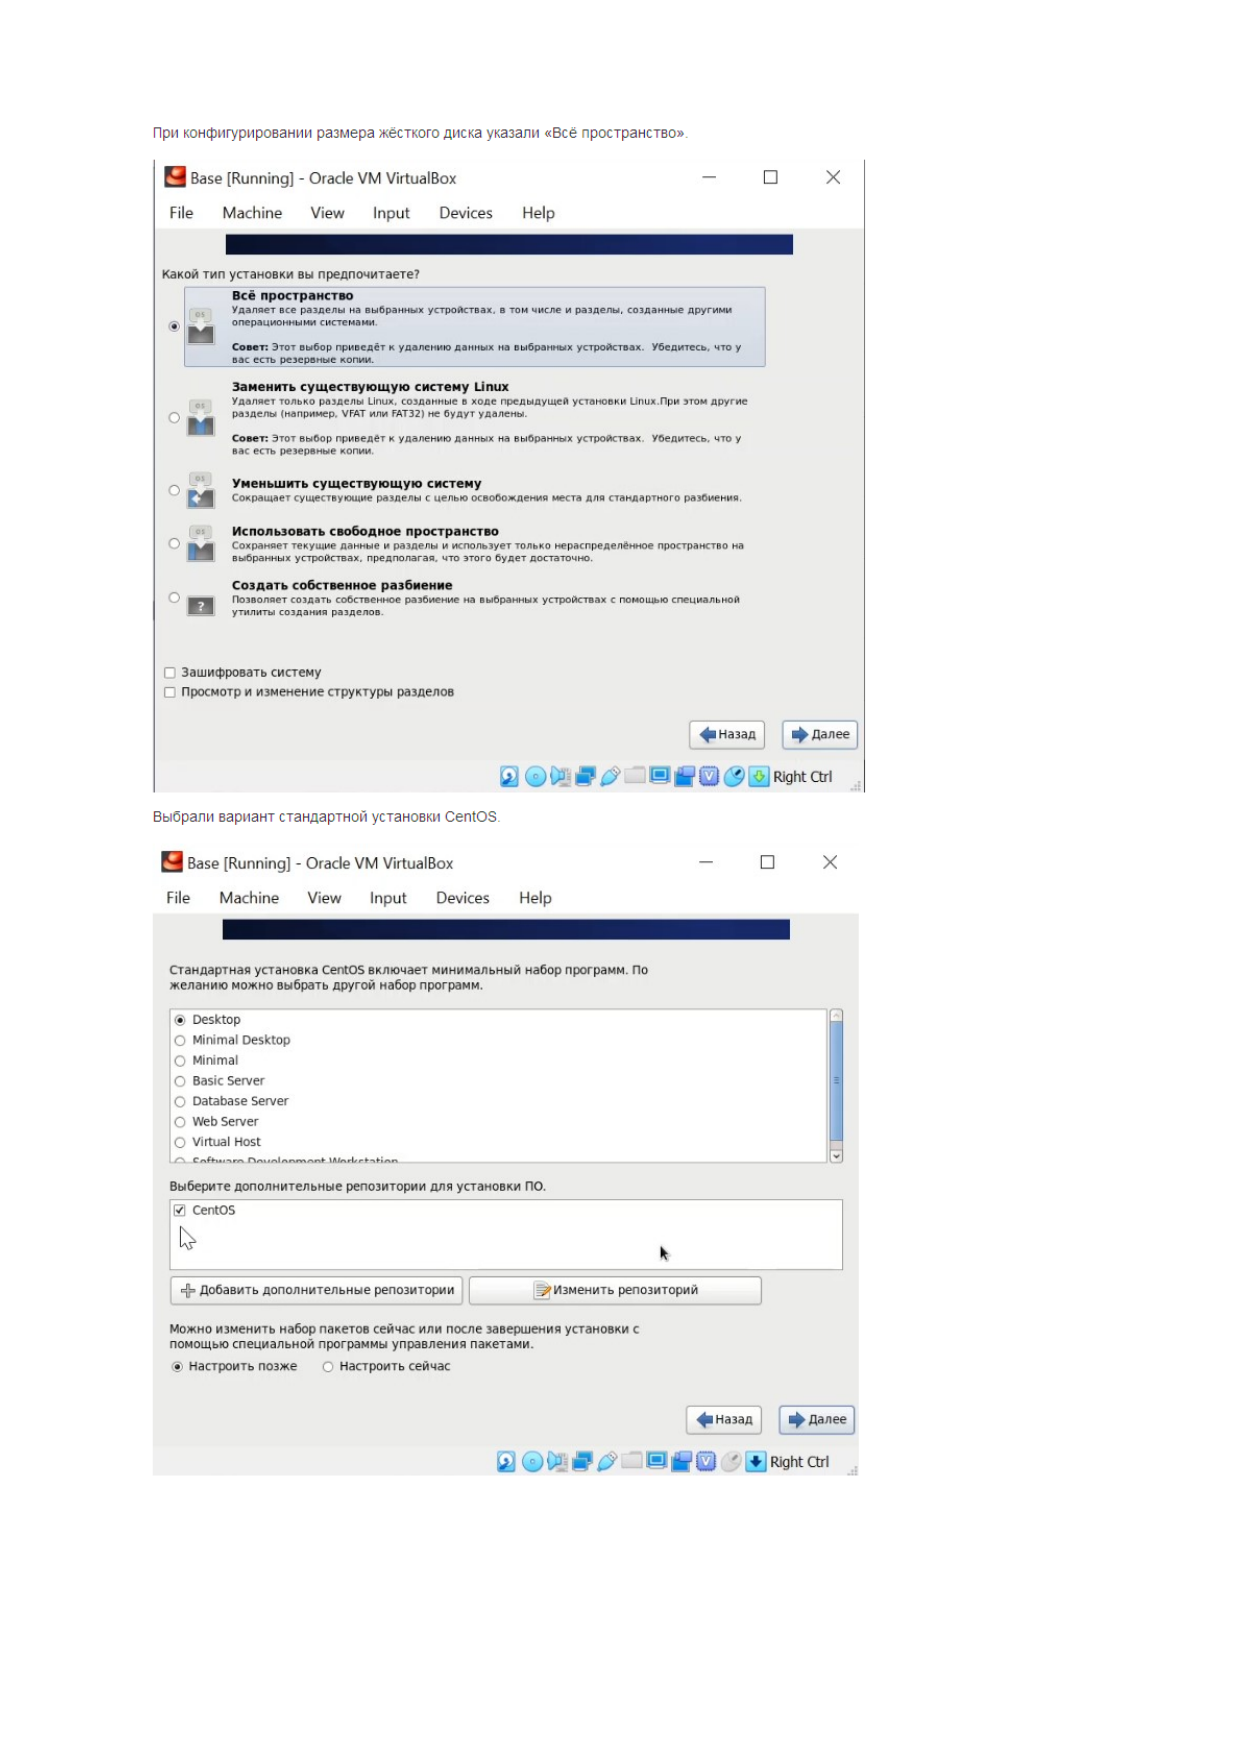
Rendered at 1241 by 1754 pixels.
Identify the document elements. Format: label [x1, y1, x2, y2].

picture [133, 118, 1107, 1487]
